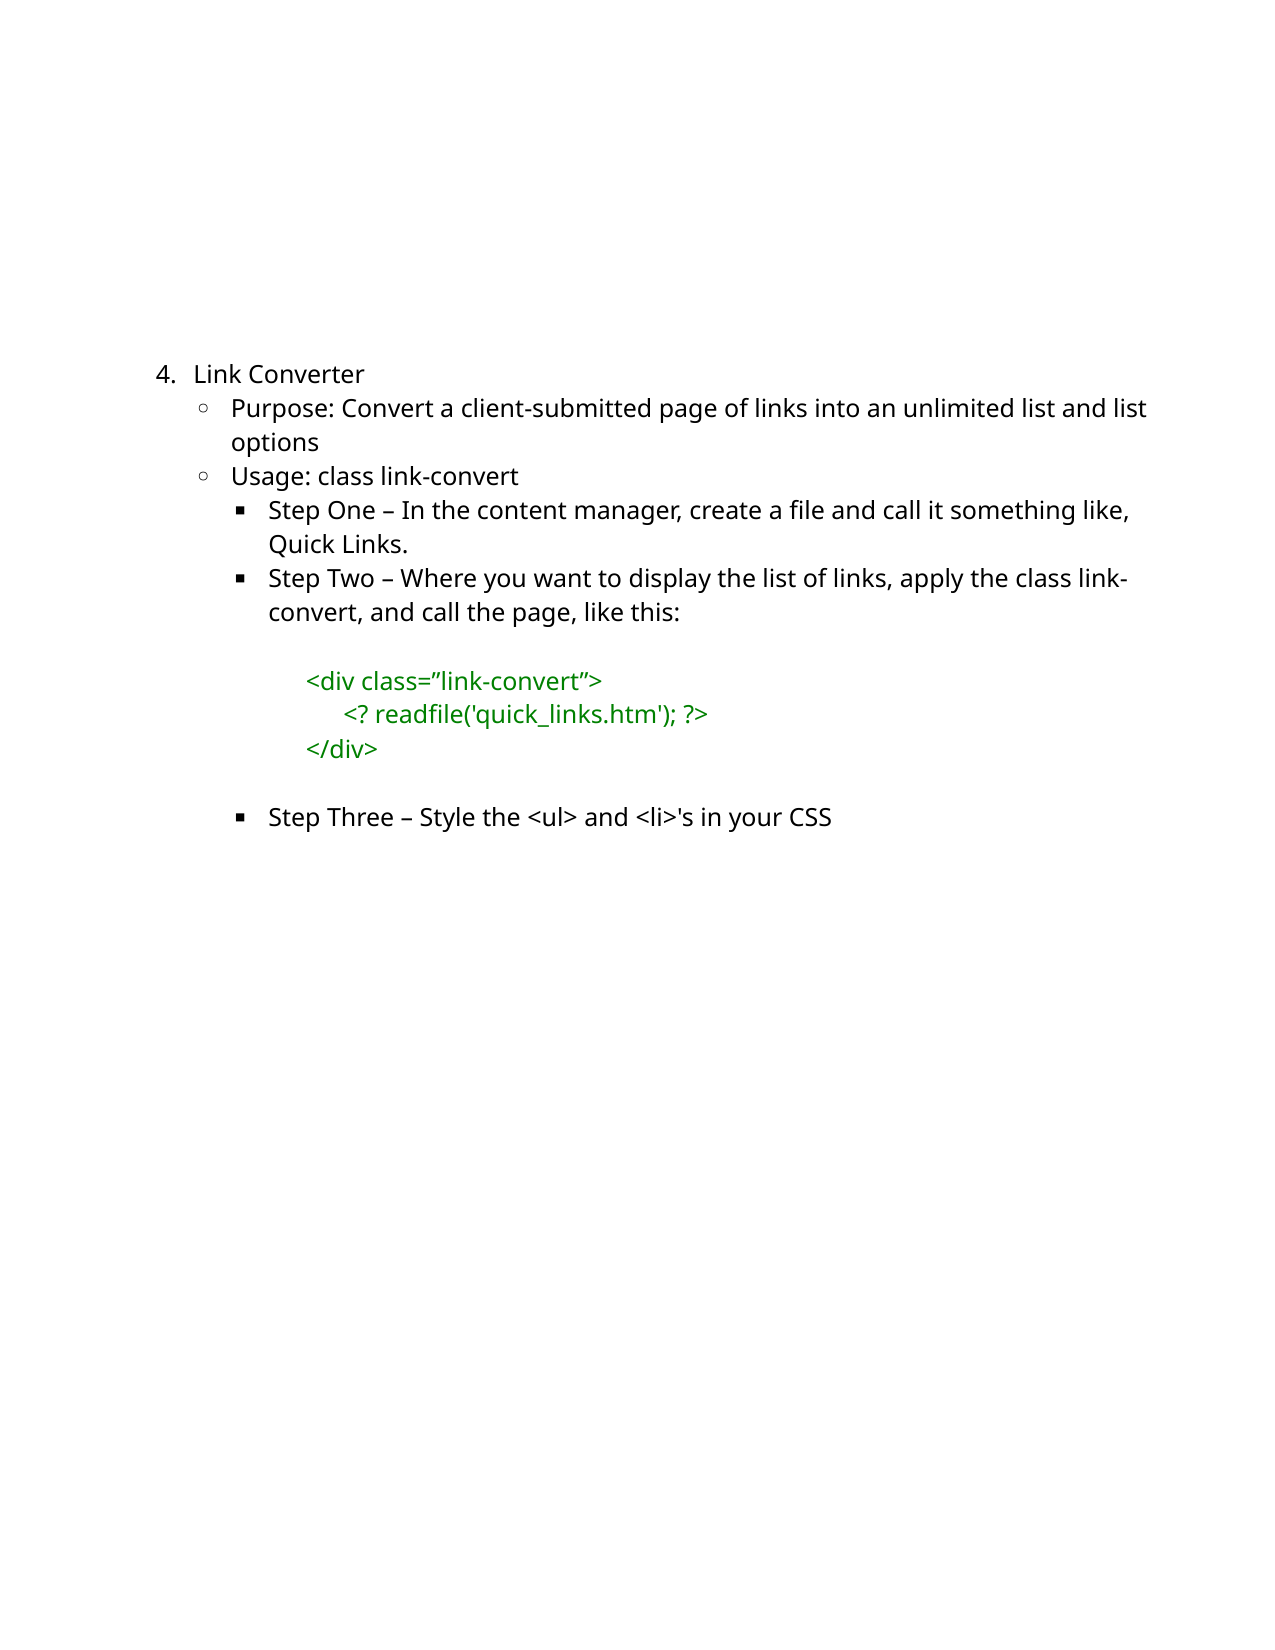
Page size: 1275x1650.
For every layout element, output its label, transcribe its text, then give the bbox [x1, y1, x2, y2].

list <div class=”link-convert”> [268, 663, 1157, 697]
list Usage: class link-convert [193, 459, 1157, 493]
list </div> [268, 731, 1157, 765]
list Link Converter [156, 357, 1157, 391]
list <? readfile('quick_links.htm'); ?> [306, 697, 1157, 731]
list Purpose: Convert a client-submitted page of links into an unlimited list and list options [193, 391, 1157, 459]
list Step Two – Where you want to display the list of links, apply the class link-convert, and call the page, like this: [231, 561, 1157, 629]
list Step One – In the content manager, create a file and call it something like, Quick Links. [231, 493, 1157, 561]
list Step Three – Style the <ul> and <li>'s in your CSS [231, 799, 1157, 833]
